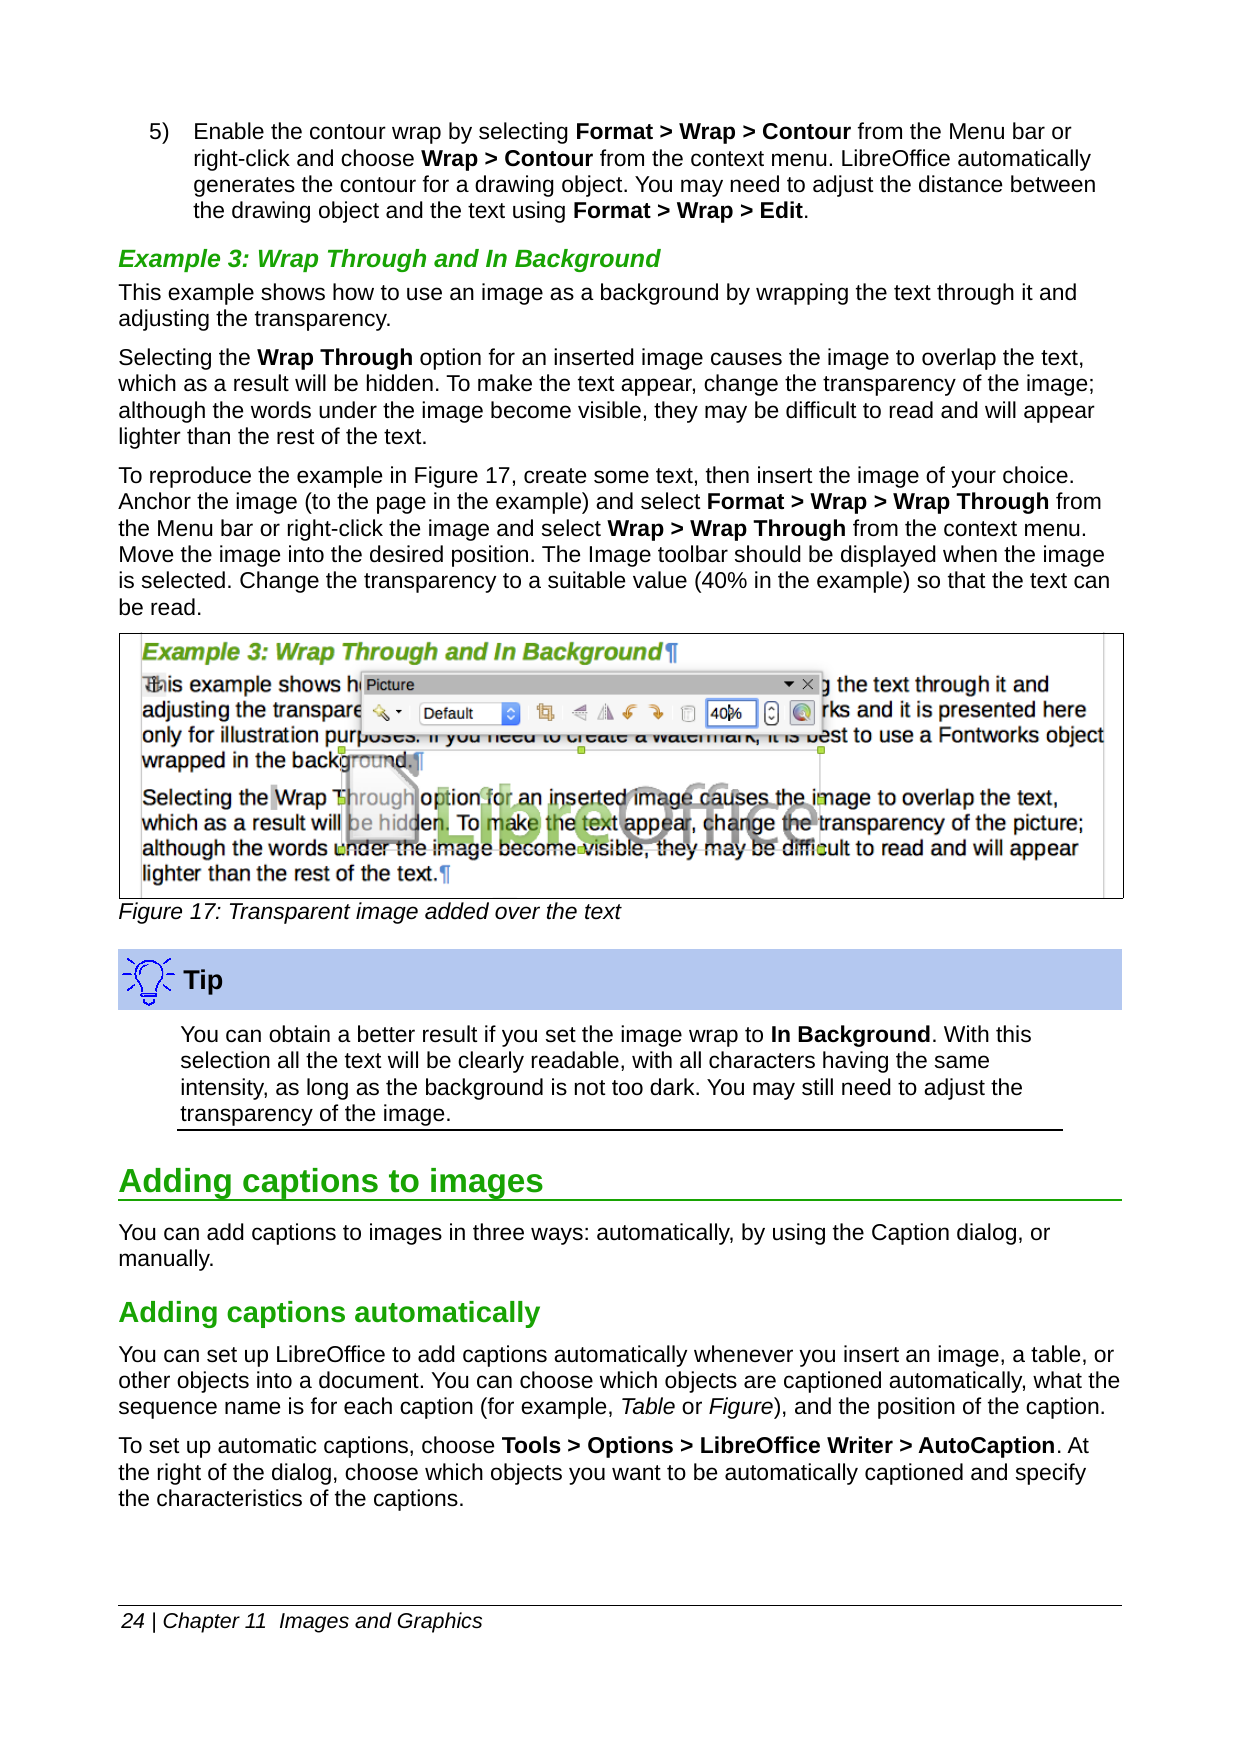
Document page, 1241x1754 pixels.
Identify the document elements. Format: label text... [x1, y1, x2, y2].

subtitle Tip [118, 949, 1122, 1010]
text To reproduce the example in Figure 17, create some text, then insert the image of your choice. Anchor the image (to the page in the example) and select Format > Wrap > Wrap Through from the Menu bar or right-click the image and select Wrap > Wrap Through from the context menu. Move the image into the desired position. The Image toolbar should be displayed when the image is selected. Change the transparency to a suitable value (40% in the example) so that the text can be read. [118, 462, 1122, 620]
list Enable the contour wrap by selecting Format > Wrap > Contour from the Menu bar or right-click and choose Wrap > Contour from the context menu. LibreOffice automatically generates the contour for a drawing object. You may need to adjust the distance between the drawing object and the text using Format > Wrap > Edit. [169, 118, 1122, 223]
subtitle Adding captions to images [118, 1161, 1122, 1199]
text Selecting the Wrap Through option for an inserted image causes the image to overlap the text, which as a result will be hidden. To make the text appear, change the transparency of the image; although the words under the image become visible, they may be difficult to read and will appear lighter than the rest of the text. [118, 344, 1122, 449]
text This example shows how to use an image as a background by wrapping the text through it and adjusting the transparency. [118, 279, 1122, 332]
subtitle Adding captions automatically [118, 1295, 1122, 1329]
picture [120, 634, 1123, 898]
text You can obtain a better result if you set the image wrap to In Background. With this selection all the text will be clearly readable, with all characters having the same intensity, as long as the background is not too dark. You may still need to adjust the transparency of the image. [177, 1018, 1063, 1129]
subtitle Example 3: Wrap Through and In Background [118, 244, 1122, 273]
text You can add captions to images in three ways: automatically, by using the Caption dialog, or manually. [118, 1219, 1122, 1272]
list To set up automatic captions, choose Tools > Options > LibreOffice Writer > AutoCaption. At the right of the dialog, choose which objects you want to be automatically captioned and specify the characteristics of the captions. [118, 1432, 1122, 1511]
picture [119, 950, 179, 1010]
text Figure 17: Transparent image added over the text [118, 633, 1124, 925]
text You can set up LibreOffice to add captions automatically whenever you insert an image, a table, or other objects into a document. You can choose which objects are captioned automatically, what the sequence name is for each caption (for example, Table or Figure), and the position of the caption. [118, 1341, 1122, 1420]
